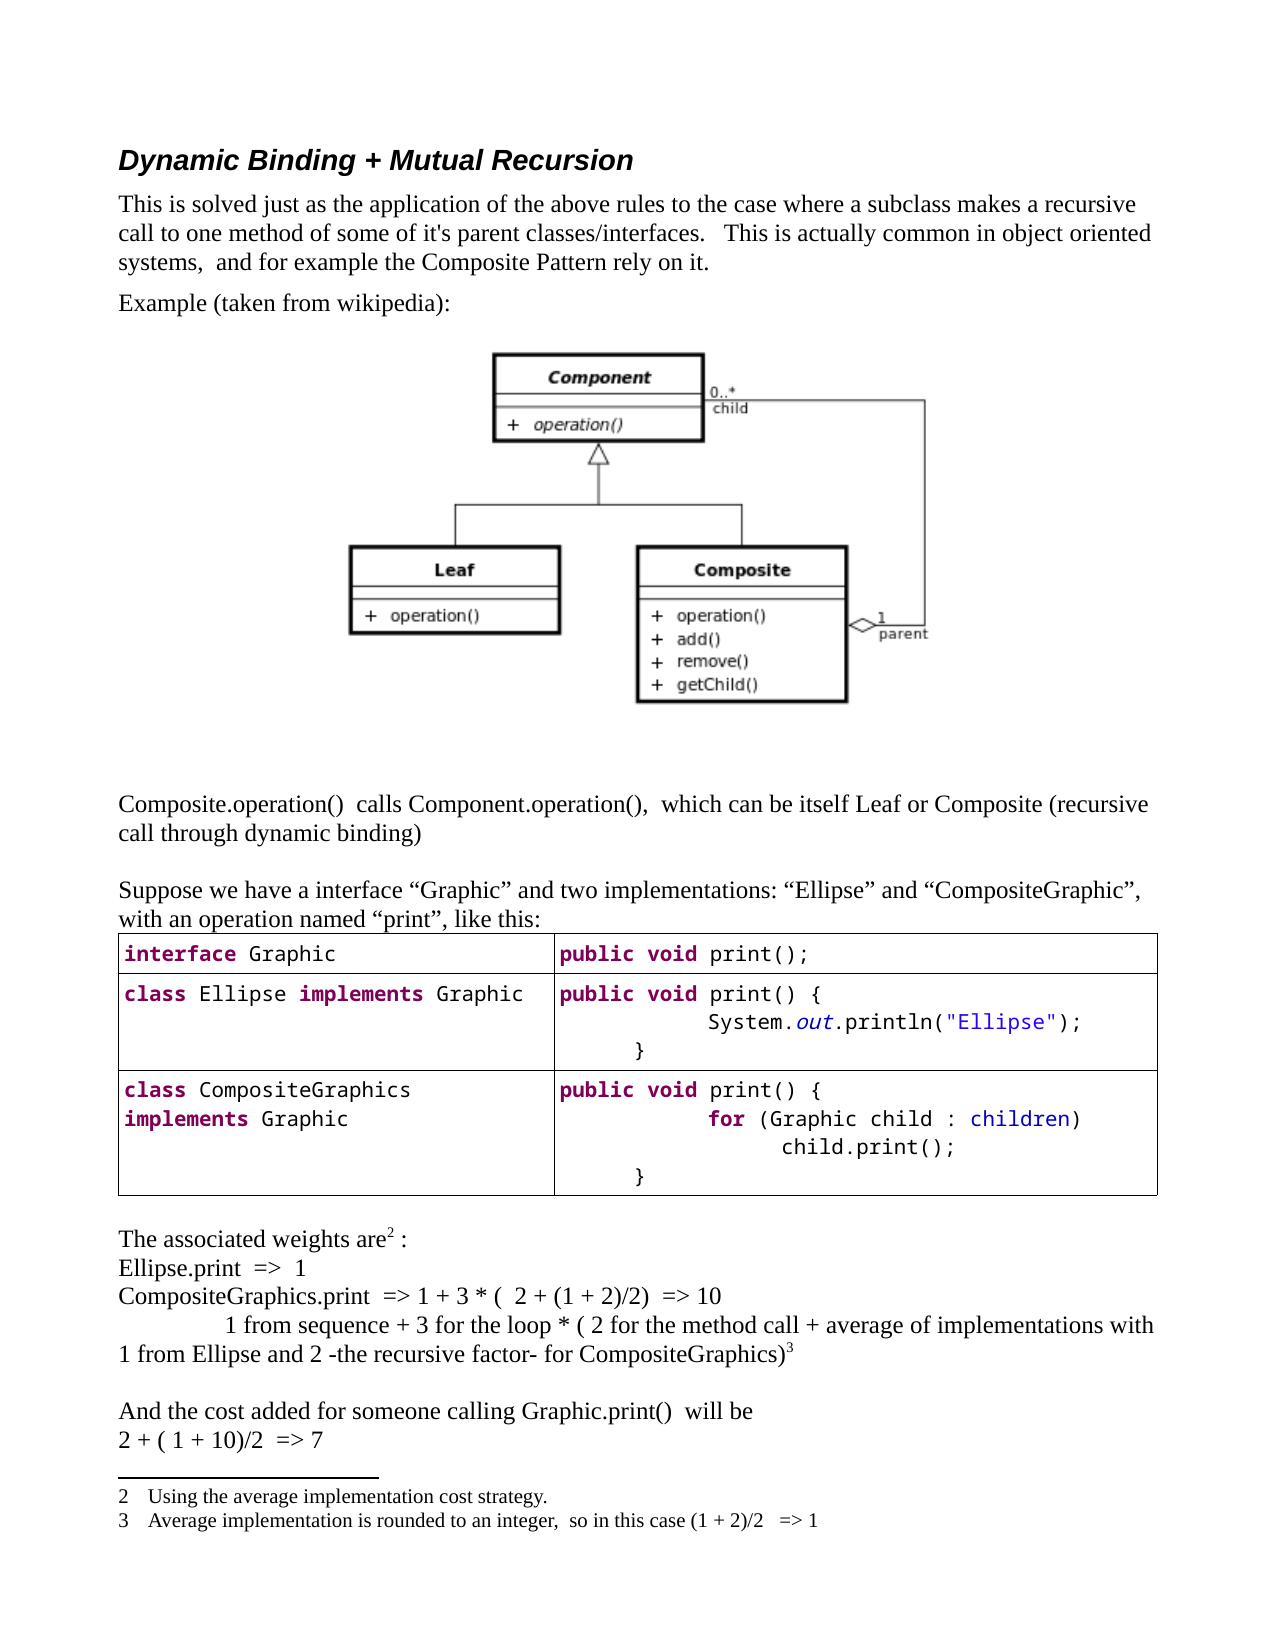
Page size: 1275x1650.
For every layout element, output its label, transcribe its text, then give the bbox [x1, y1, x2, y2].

table_cell class Ellipse implements Graphic [119, 974, 554, 1070]
subtitle Dynamic Binding + Mutual Recursion [118, 143, 1157, 177]
picture [325, 329, 951, 733]
text 1 from sequence + 3 for the loop * ( 2 for the method call + average of implementations with 1 from Ellipse and 2 -the recursive factor- for CompositeGraphics) [118, 1310, 1157, 1368]
text This is solved just as the application of the above rules to the case where a subclass makes a recursive call to one method of some of it's parent classes/interfaces. This is actually common in object oriented systems, and for example the Composite Pattern rely on it. [118, 189, 1157, 275]
text Composite.operation() calls Component.operation(), which can be itself Leaf or Composite (recursive call through dynamic binding) [118, 789, 1157, 847]
text 2 + ( 1 + 10)/2 => 7 [118, 1425, 1157, 1454]
table_header interface Graphic [119, 934, 554, 973]
text The associated weights are : [118, 1224, 1157, 1253]
text CompositeGraphics.print => 1 + 3 * ( 2 + (1 + 2)/2) => 10 [118, 1281, 1157, 1310]
text Ellipse.print => 1 [118, 1253, 1157, 1281]
text Suppose we have a interface “Graphic” and two implementations: “Ellipse” and “CompositeGraphic”, with an operation named “print”, like this: [118, 875, 1157, 933]
table_cell public void print() { System.out.println("Ellipse"); } [555, 974, 1157, 1070]
table_cell public void print() { for (Graphic child : children) child.print(); } [555, 1071, 1157, 1195]
text Average implementation is rounded to an integer, so in this case (1 + 2)/2 => 1 [118, 1508, 1157, 1532]
text Using the average implementation cost strategy. [118, 1484, 1157, 1508]
table_cell class CompositeGraphics implements Graphic [119, 1071, 554, 1195]
text And the cost added for someone calling Graphic.print() will be [118, 1396, 1157, 1425]
text Example (taken from wikipedia): [118, 288, 1157, 317]
table_header public void print(); [555, 934, 1157, 973]
